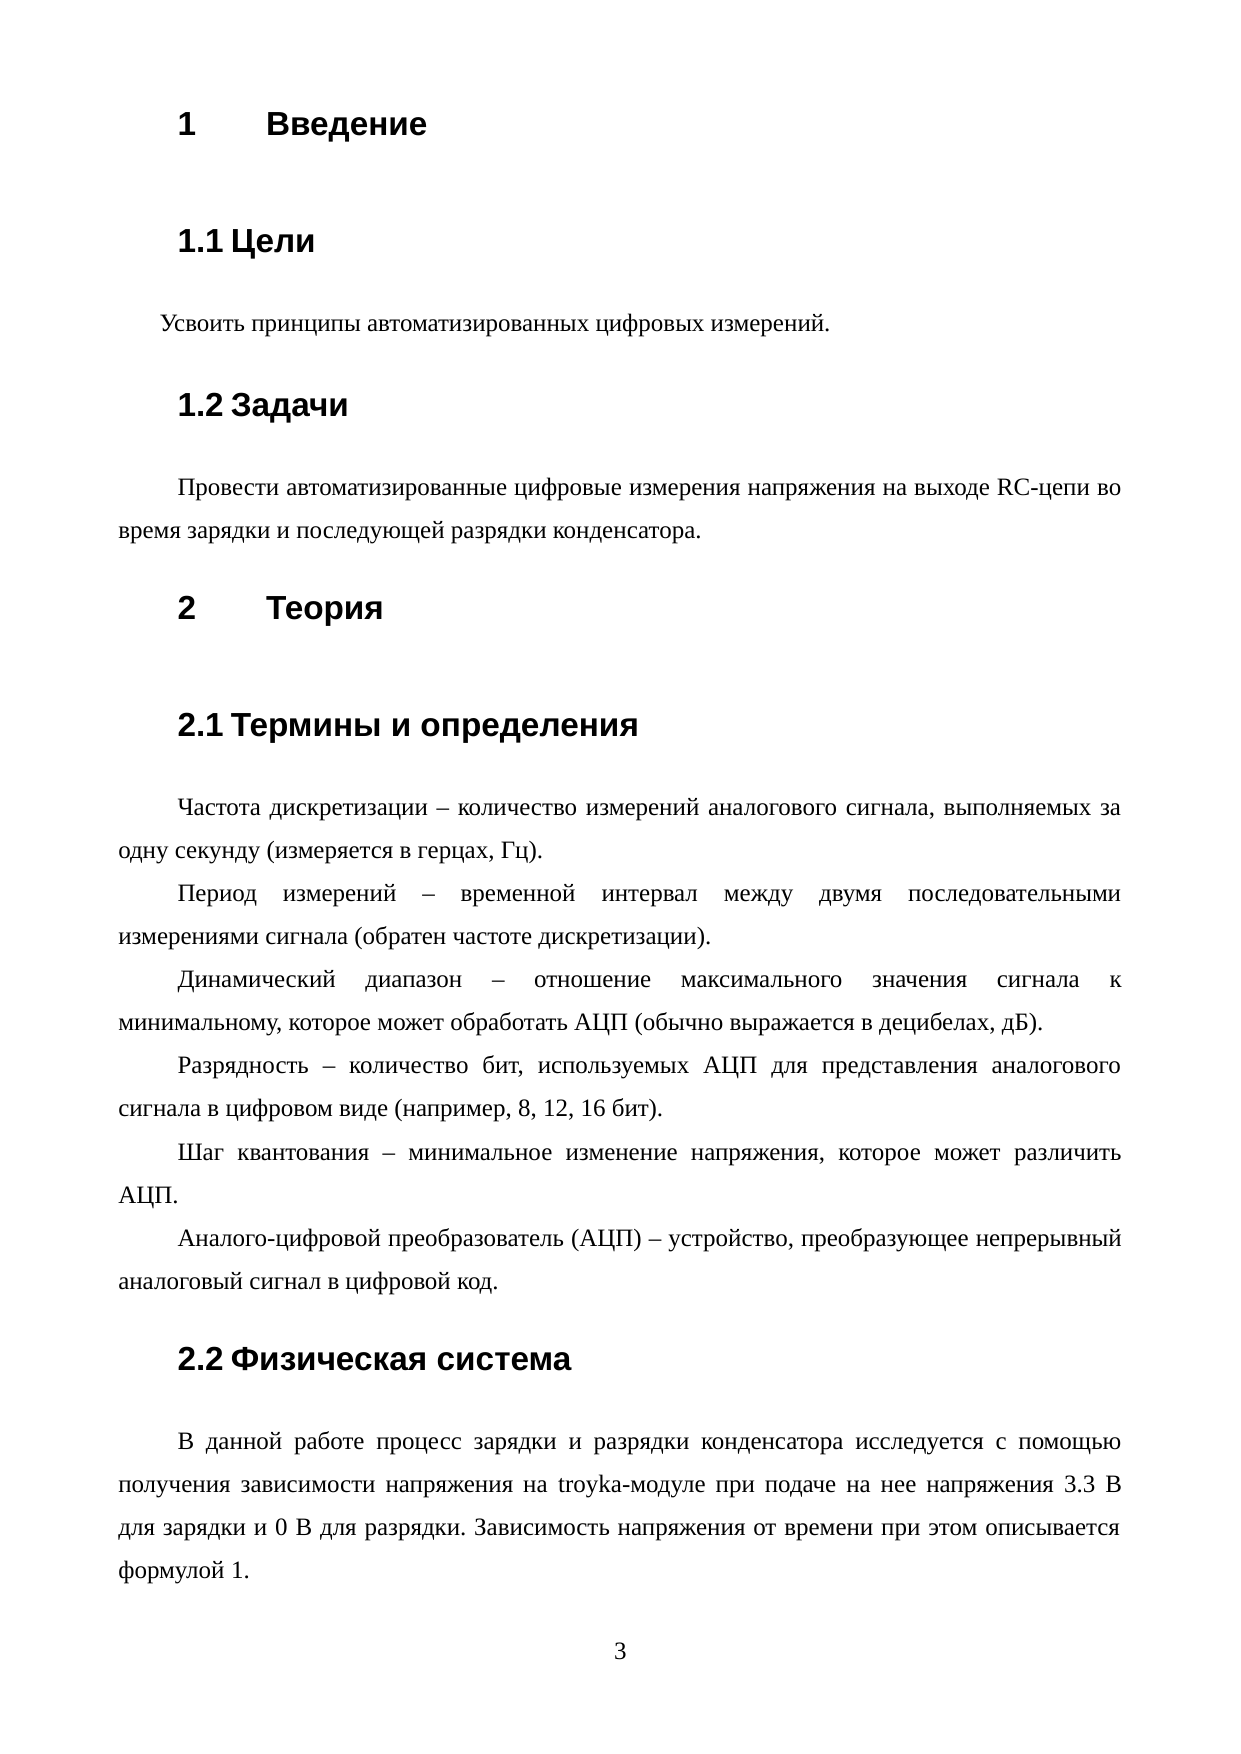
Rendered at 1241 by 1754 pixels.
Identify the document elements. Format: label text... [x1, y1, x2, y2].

subtitle Цели [118, 221, 1122, 259]
subtitle Теория [118, 588, 1122, 626]
subtitle Физическая система [118, 1339, 1122, 1377]
text Частота дискретизации – количество измерений аналогового сигнала, выполняемых за одну секунду (измеряется в герцах, Гц). [118, 792, 1122, 863]
text Усвоить принципы автоматизированных цифровых измерений. [148, 308, 1122, 337]
subtitle Введение [118, 104, 1122, 143]
text Период измерений – временной интервал между двумя последовательными измерениями сигнала (обратен частоте дискретизации). [118, 878, 1122, 950]
text Шаг квантования – минимальное изменение напряжения, которое может различить АЦП. [118, 1137, 1122, 1208]
text Аналого-цифровой преобразователь (АЦП) – устройство, преобразующее непрерывный аналоговый сигнал в цифровой код. [118, 1223, 1122, 1295]
text Разрядность – количество бит, используемых АЦП для представления аналогового сигнала в цифровом виде (например, 8, 12, 16 бит). [118, 1050, 1122, 1122]
text В данной работе процесс зарядки и разрядки конденсатора исследуется с помощью получения зависимости напряжения на troyka-модуле при подаче на нее напряжения 3.3 В для зарядки и 0 В для разрядки. Зависимость напряжения от времени при этом описывается формулой 1. [118, 1426, 1122, 1584]
text Провести автоматизированные цифровые измерения напряжения на выходе RC-цепи во время зарядки и последующей разрядки конденсатора. [118, 472, 1122, 544]
subtitle Задачи [118, 385, 1122, 424]
text Динамический диапазон – отношение максимального значения сигнала к минимальному, которое может обработать АЦП (обычно выражается в децибелах, дБ). [118, 964, 1122, 1036]
subtitle Термины и определения [118, 704, 1122, 743]
